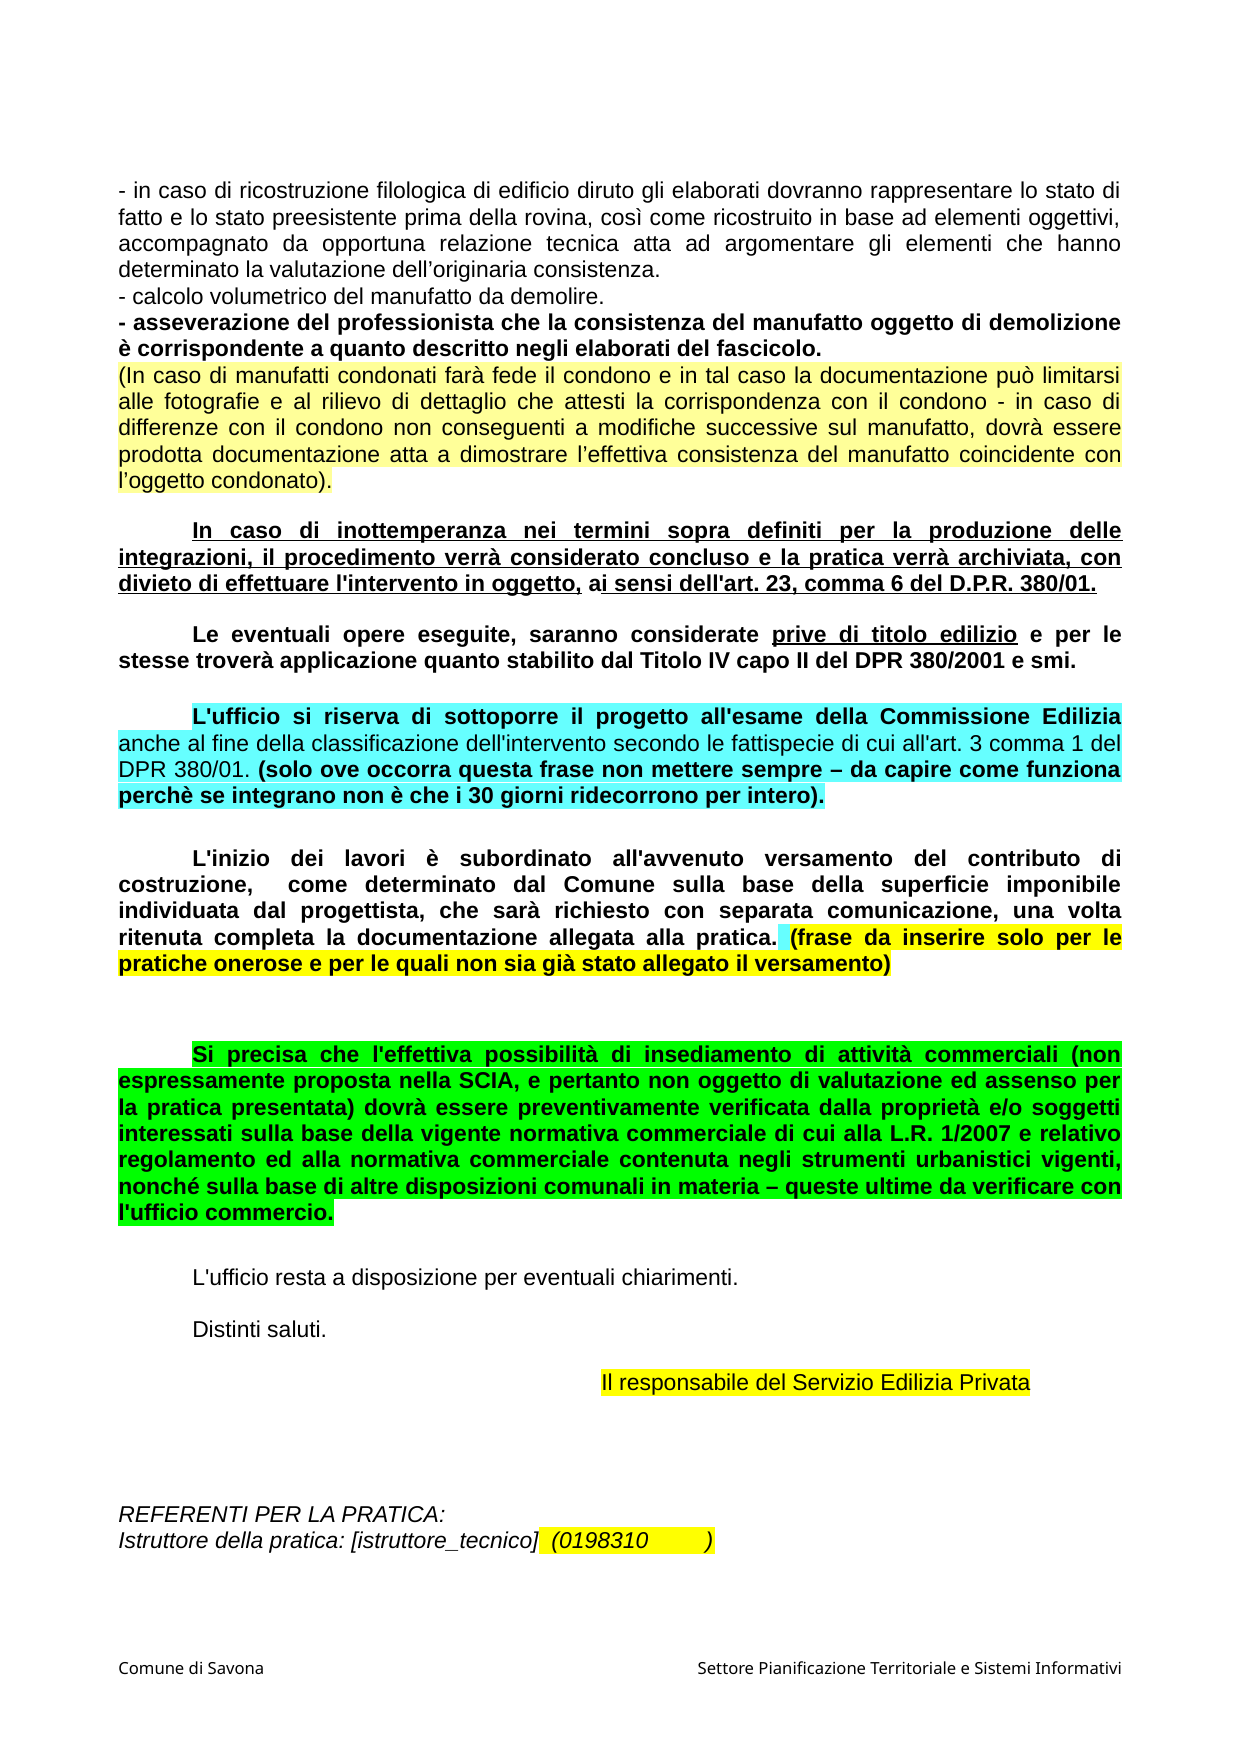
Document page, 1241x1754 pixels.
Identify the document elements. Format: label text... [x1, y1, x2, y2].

text REFERENTI PER LA PRATICA: [118, 1501, 1122, 1527]
text In caso di inottemperanza nei termini sopra definiti per la produzione delle integrazioni, il procedimento verrà considerato concluso e la pratica verrà archiviata, con [118, 517, 1122, 567]
text - calcolo volumetrico del manufatto da demolire. [118, 283, 1122, 309]
table_header Il responsabile del Servizio Edilizia Privata [502, 1369, 1129, 1448]
text Istruttore della pratica: [istruttore_tecnico] (0198310 ) [118, 1527, 1122, 1554]
table_cell [502, 1448, 1129, 1474]
text L'ufficio si riserva di sottoporre il progetto all'esame della Commissione Edilizia anche al fine della classificazione dell'intervento secondo le fattispecie di cui all'art. 3 comma 1 del DPR 380/01. (solo ove occorra questa frase non mettere sempre – da capire come funziona perchè se integrano non è che i 30 giorni ridecorrono per intero). [118, 703, 1122, 809]
text divieto di effettuare l'intervento in oggetto, ai sensi dell'art. 23, comma 6 del D.P.R. 380/01. [118, 568, 1122, 597]
table_cell [111, 1448, 502, 1474]
text Le eventuali opere eseguite, saranno considerate prive di titolo edilizio e per le stesse troverà applicazione quanto stabilito dal Titolo IV capo II del DPR 380/2001 e smi. [118, 621, 1122, 673]
text Distinti saluti. [118, 1316, 1122, 1343]
table_header [111, 1369, 502, 1448]
text - in caso di ricostruzione filologica di edificio diruto gli elaborati dovranno rappresentare lo stato di fatto e lo stato preesistente prima della rovina, così come ricostruito in base ad elementi oggettivi, accompagnato da opportuna relazione tecnica atta ad argomentare gli elementi che hanno determinato la valutazione dell’originaria consistenza. [118, 177, 1122, 283]
text (In caso di manufatti condonati farà fede il condono e in tal caso la documentazione può limitarsi alle fotografie e al rilievo di dettaglio che attesti la corrispondenza con il condono - in caso di differenze con il condono non conseguenti a modifiche successive sul manufatto, dovrà essere prodotta documentazione atta a dimostrare l’effettiva consistenza del manufatto coincidente con l’oggetto condonato). [118, 362, 1122, 493]
text Si precisa che l'effettiva possibilità di insediamento di attività commerciali (non espressamente proposta nella SCIA, e pertanto non oggetto di valutazione ed assenso per la pratica presentata) dovrà essere preventivamente verificata dalla proprietà e/o soggetti interessati sulla base della vigente normativa commerciale di cui alla L.R. 1/2007 e relativo regolamento ed alla normativa commerciale contenuta negli strumenti urbanistici vigenti, nonché sulla base di altre disposizioni comunali in materia – queste ultime da verificare con l'ufficio commercio. [118, 1041, 1122, 1226]
text - asseverazione del professionista che la consistenza del manufatto oggetto di demolizione è corrispondente a quanto descritto negli elaborati del fascicolo. [118, 309, 1122, 362]
text L'inizio dei lavori è subordinato all'avvenuto versamento del contributo di costruzione, come determinato dal Comune sulla base della superficie imponibile individuata dal progettista, che sarà richiesto con separata comunicazione, una volta ritenuta completa la documentazione allegata alla pratica. (frase da inserire solo per le pratiche onerose e per le quali non sia già stato allegato il versamento) [118, 845, 1122, 976]
text L'ufficio resta a disposizione per eventuali chiarimenti. [118, 1264, 1122, 1290]
